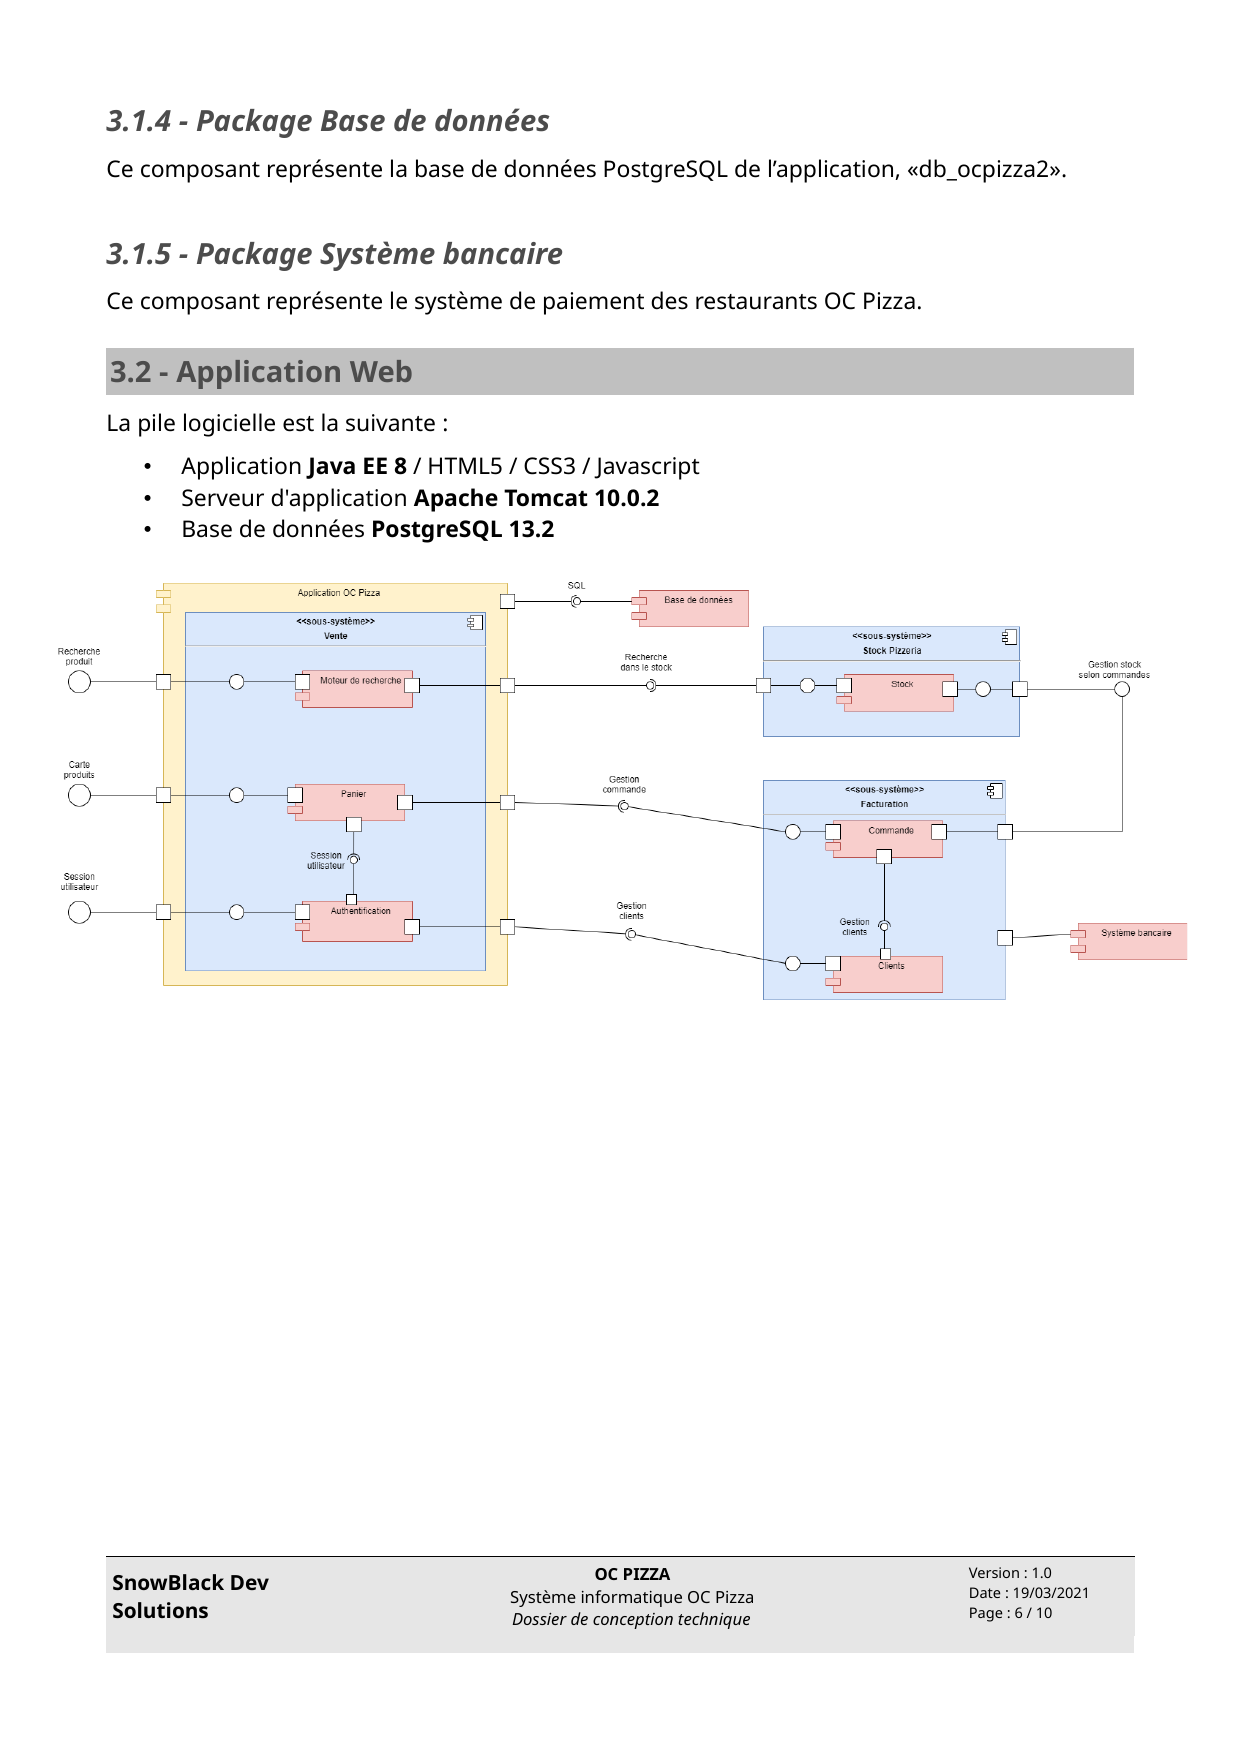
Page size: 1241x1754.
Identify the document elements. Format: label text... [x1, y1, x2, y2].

subtitle Package Base de données [106, 100, 1134, 140]
list Serveur d'application Apache Tomcat 10.0.2 [144, 482, 1134, 513]
text La pile logicielle est la suivante : [106, 407, 1134, 438]
list Base de données PostgreSQL 13.2 [144, 513, 1134, 544]
list Application Java EE 8 / HTML5 / CSS3 / Javascript [144, 450, 1134, 482]
text Ce composant représente le système de paiement des restaurants OC Pizza. [106, 285, 1134, 316]
subtitle Application Web [107, 349, 1133, 394]
text Ce composant représente la base de données PostgreSQL de l’application, «db_ocpizza2». [106, 152, 1134, 184]
picture [53, 575, 1188, 1000]
subtitle Package Système bancaire [106, 233, 1134, 273]
